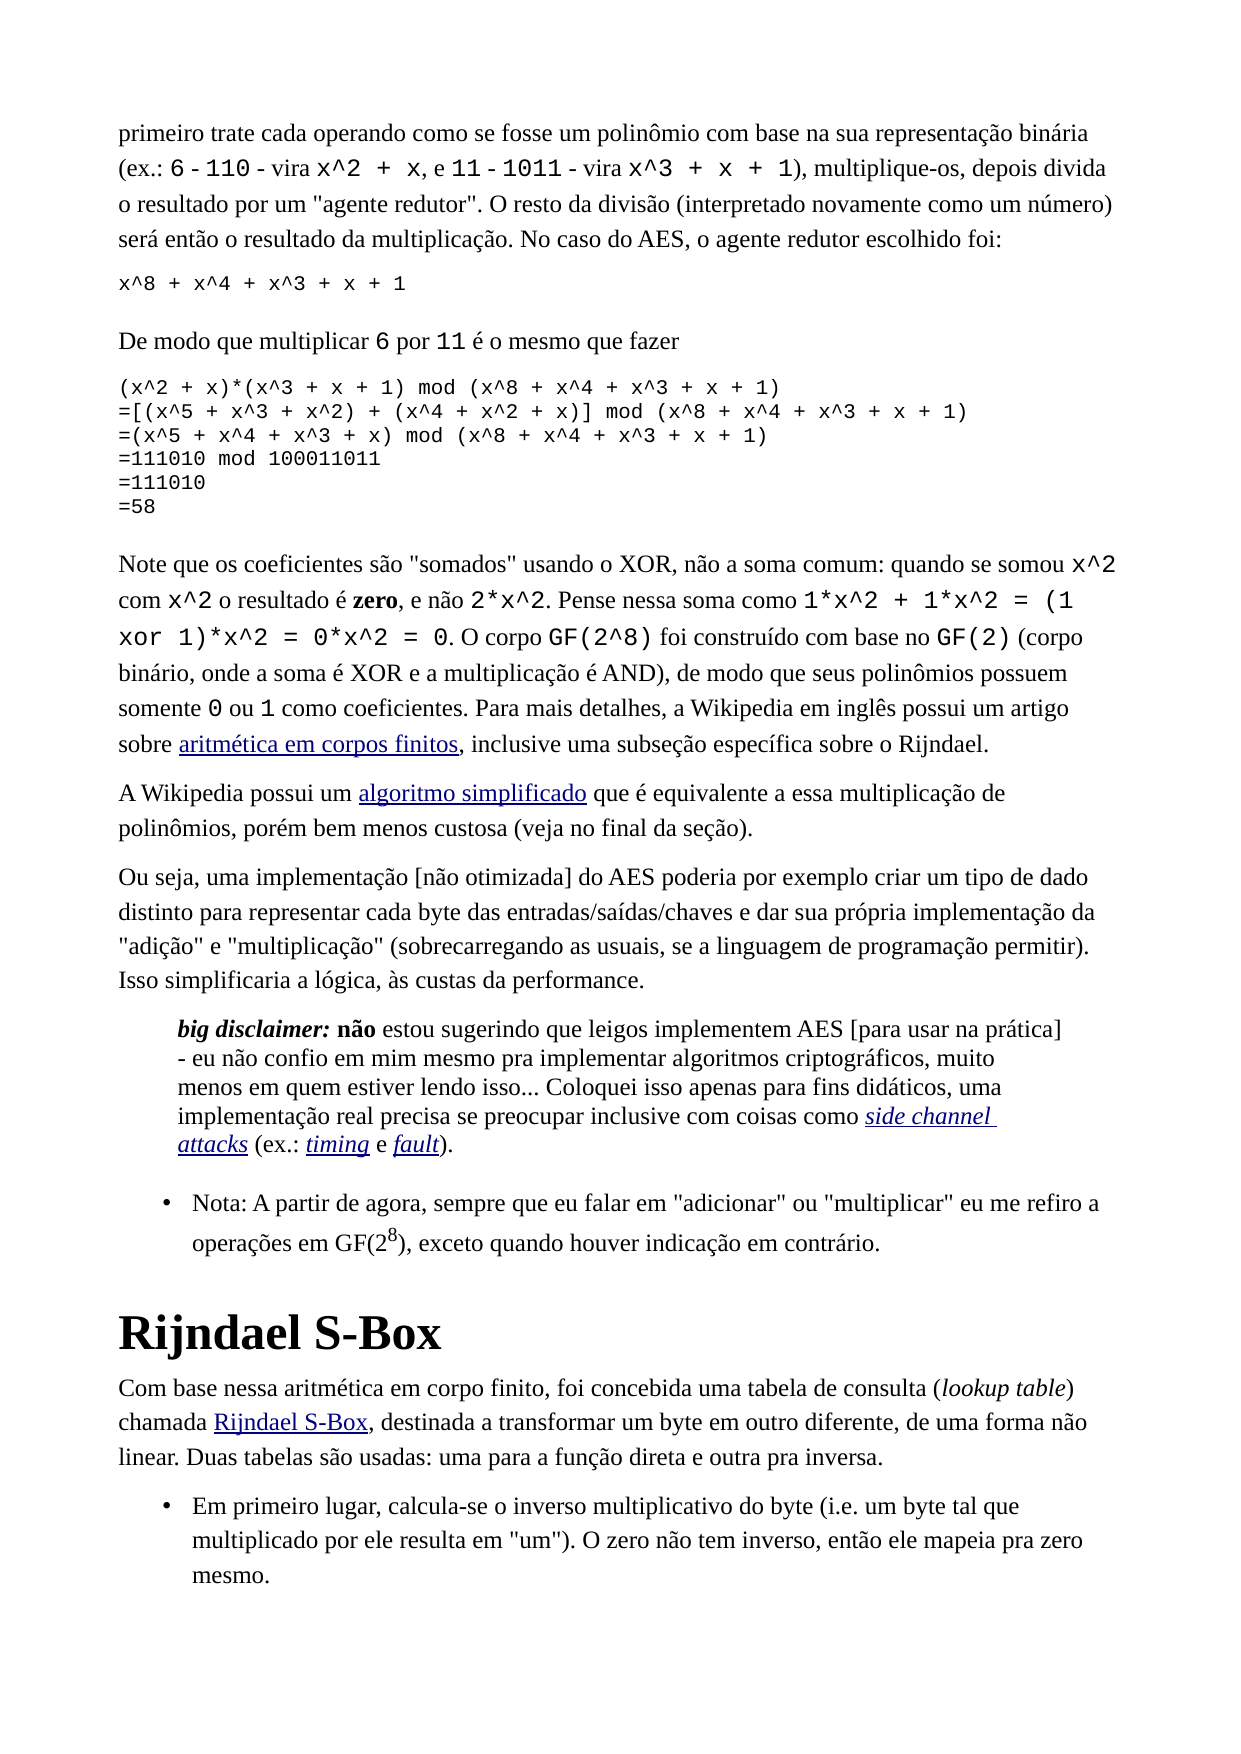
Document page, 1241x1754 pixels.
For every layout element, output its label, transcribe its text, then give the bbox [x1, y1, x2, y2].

subtitle Rijndael S-Box [118, 1303, 1122, 1361]
text Note que os coeficientes são "somados" usando o XOR, não a soma comum: quando se somou x^2 com x^2 o resultado é zero, e não 2*x^2. Pense nessa soma como 1*x^2 + 1*x^2 = (1 xor 1)*x^2 = 0*x^2 = 0. O corpo GF(2^8) foi construído com base no GF(2) (corpo binário, onde a soma é XOR e a multiplicação é AND), de modo que seus polinômios possuem somente 0 ou 1 como coeficientes. Para mais detalhes, a Wikipedia em inglês possui um artigo sobre aritmética em corpos finitos, inclusive uma subseção específica sobre o Rijndael. [118, 549, 1122, 758]
text =[(x^5 + x^3 + x^2) + (x^4 + x^2 + x)] mod (x^8 + x^4 + x^3 + x + 1) [118, 401, 1122, 425]
text A Wikipedia possui um algoritmo simplificado que é equivalente a essa multiplicação de polinômios, porém bem menos custosa (veja no final da seção). [118, 778, 1122, 842]
text =58 [118, 496, 1122, 519]
text Ou seja, uma implementação [não otimizada] do AES poderia por exemplo criar um tipo de dado distinto para representar cada byte das entradas/saídas/chaves e dar sua própria implementação da "adição" e "multiplicação" (sobrecarregando as usuais, se a linguagem de programação permitir). Isso simplificaria a lógica, às custas da performance. [118, 862, 1122, 994]
list Nota: A partir de agora, sempre que eu falar em "adicionar" ou "multiplicar" eu me refiro a operações em GF(28), exceto quando houver indicação em contrário. [162, 1188, 1122, 1257]
text =111010 mod 100011011 [118, 448, 1122, 472]
text =111010 [118, 472, 1122, 496]
text x^8 + x^4 + x^3 + x + 1 [118, 273, 1122, 296]
text primeiro trate cada operando como se fosse um polinômio com base na sua representação binária (ex.: 6 - 110 - vira x^2 + x, e 11 - 1011 - vira x^3 + x + 1), multiplique-os, depois divida o resultado por um "agente redutor". O resto da divisão (interpretado novamente como um número) será então o resultado da multiplicação. No caso do AES, o agente redutor escolhido foi: [118, 118, 1122, 252]
list Em primeiro lugar, calcula-se o inverso multiplicativo do byte (i.e. um byte tal que multiplicado por ele resulta em "um"). O zero não tem inverso, então ele mapeia pra zero mesmo. [162, 1491, 1122, 1589]
text big disclaimer: não estou sugerindo que leigos implementem AES [para usar na prática] - eu não confio em mim mesmo pra implementar algoritmos criptográficos, muito menos em quem estiver lendo isso... Coloquei isso apenas para fins didáticos, uma implementação real precisa se preocupar inclusive com coisas como side channel attacks (ex.: timing e fault). [177, 1014, 1063, 1158]
text =(x^5 + x^4 + x^3 + x) mod (x^8 + x^4 + x^3 + x + 1) [118, 425, 1122, 448]
text Com base nessa aritmética em corpo finito, foi concebida uma tabela de consulta (lookup table) chamada Rijndael S-Box, destinada a transformar um byte em outro diferente, de uma forma não linear. Duas tabelas são usadas: uma para a função direta e outra pra inversa. [118, 1373, 1122, 1471]
text De modo que multiplicar 6 por 11 é o mesmo que fazer [118, 326, 1122, 357]
text (x^2 + x)*(x^3 + x + 1) mod (x^8 + x^4 + x^3 + x + 1) [118, 377, 1122, 401]
